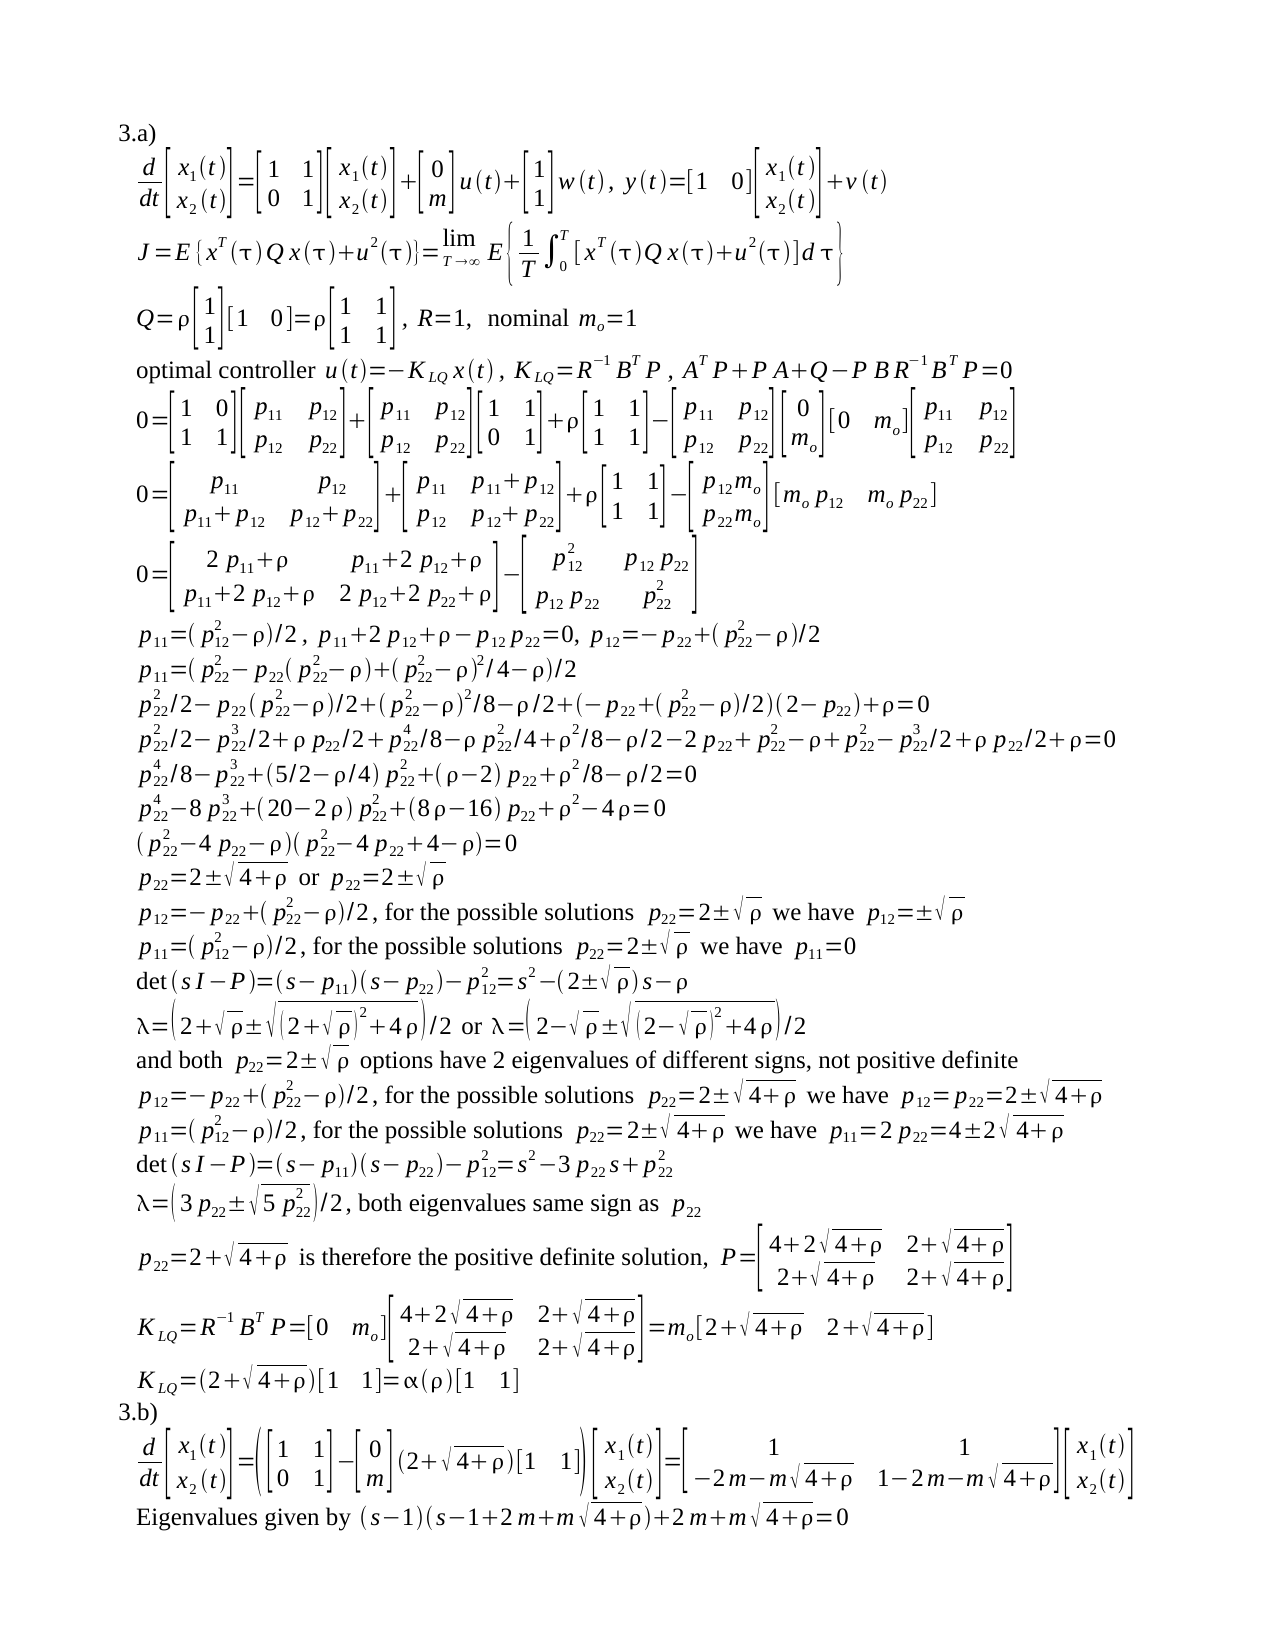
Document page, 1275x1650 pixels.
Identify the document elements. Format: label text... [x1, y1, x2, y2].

text 3.b) [118, 1397, 1157, 1426]
text 3.a) [118, 118, 1157, 147]
